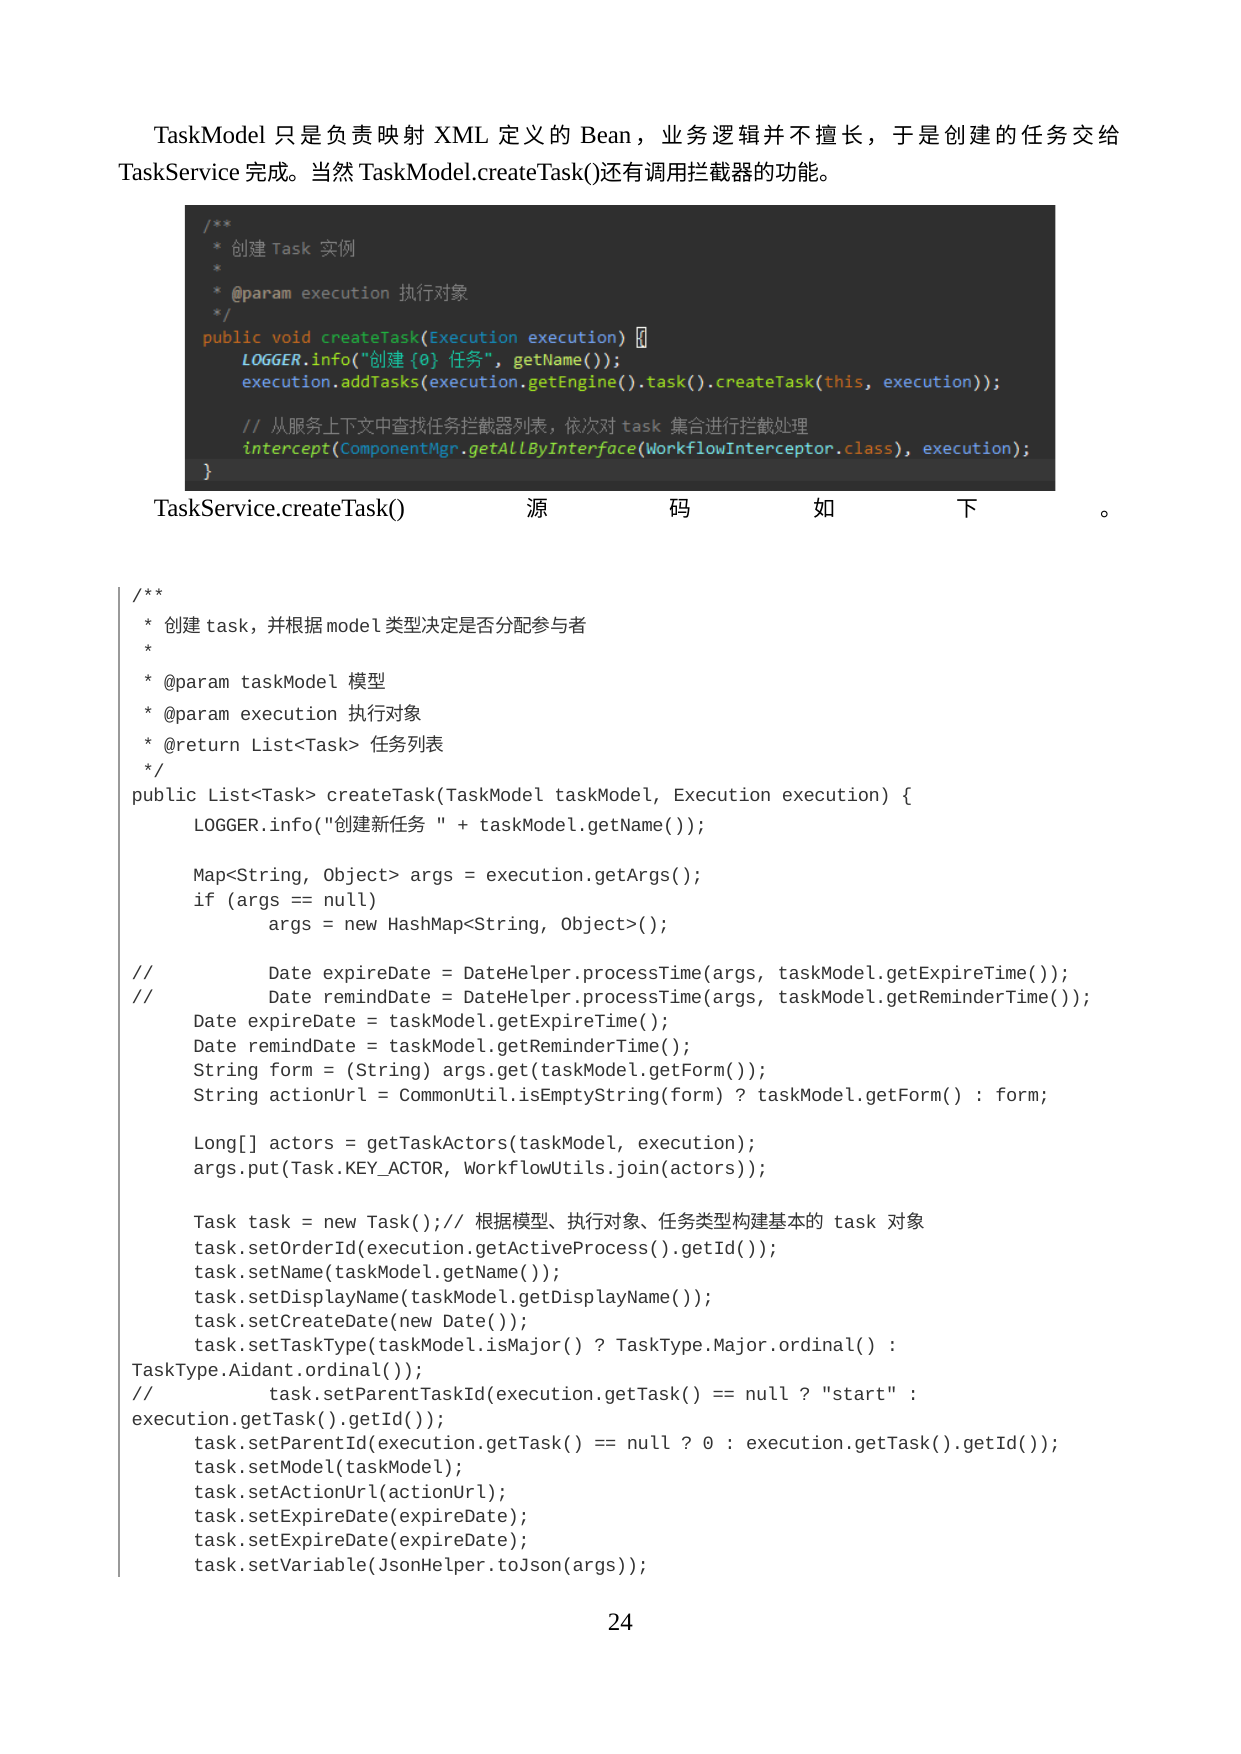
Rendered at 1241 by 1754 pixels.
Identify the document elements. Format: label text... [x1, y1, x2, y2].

text String actionUrl = CommonUtil.isEmptyString(form) ? taskModel.getForm() : form; [120, 1085, 1122, 1107]
text LOGGER.info("创建新任务 " + taskModel.getName()); [120, 810, 1122, 837]
text TaskModel只是负责映射XML定义的Bean，业务逻辑并不擅长，于是创建的任务交给TaskService完成。当然TaskModel.createTask()还有调用拦截器的功能。 [118, 118, 1122, 186]
text // Date expireDate = DateHelper.processTime(args, taskModel.getExpireTime()); [120, 963, 1122, 985]
text task.setModel(taskModel); [120, 1458, 1122, 1479]
text args.put(Task.KEY_ACTOR, WorkflowUtils.join(actors)); [120, 1158, 1122, 1180]
text Date expireDate = taskModel.getExpireTime(); [120, 1012, 1122, 1033]
text task.setExpireDate(expireDate); [120, 1531, 1122, 1552]
text * 创建task，并根据model类型决定是否分配参与者 [120, 611, 1122, 638]
text task.setActionUrl(actionUrl); [120, 1482, 1122, 1504]
text task.setExpireDate(expireDate); [120, 1507, 1122, 1528]
text Task task = new Task();// 根据模型、执行对象、任务类型构建基本的 task 对象 [120, 1207, 1122, 1234]
text Date remindDate = taskModel.getReminderTime(); [120, 1037, 1122, 1058]
text Map<String, Object> args = execution.getArgs(); [120, 866, 1122, 887]
text // Date remindDate = DateHelper.processTime(args, taskModel.getReminderTime()); [120, 988, 1122, 1009]
text /** [120, 587, 1122, 608]
text task.setCreateDate(new Date()); [120, 1312, 1122, 1333]
text */ [120, 761, 1122, 783]
text task.setVariable(JsonHelper.toJson(args)); [120, 1556, 1122, 1577]
text * @param execution 执行对象 [120, 698, 1122, 726]
text task.setDisplayName(taskModel.getDisplayName()); [120, 1287, 1122, 1309]
text public List<Task> createTask(TaskModel taskModel, Execution execution) { [120, 786, 1122, 807]
text if (args == null) [120, 890, 1122, 912]
text args = new HashMap<String, Object>(); [120, 915, 1122, 936]
text String form = (String) args.get(taskModel.getForm()); [120, 1061, 1122, 1082]
text * @return List<Task> 任务列表 [120, 730, 1122, 757]
text * @param taskModel 模型 [120, 667, 1122, 694]
text * [120, 643, 1122, 664]
text TaskService.createTask()源码如下。 [118, 205, 1122, 556]
text Long[] actors = getTaskActors(taskModel, execution); [120, 1134, 1122, 1155]
text task.setOrderId(execution.getActiveProcess().getId()); [120, 1239, 1122, 1260]
text task.setTaskType(taskModel.isMajor() ? TaskType.Major.ordinal() : TaskType.Aidant.ordinal()); [120, 1336, 1122, 1382]
picture [184, 205, 1056, 491]
text task.setParentId(execution.getTask() == null ? 0 : execution.getTask().getId()); [120, 1434, 1122, 1455]
text // task.setParentTaskId(execution.getTask() == null ? "start" : execution.getTask().getId()); [120, 1385, 1122, 1431]
text task.setName(taskModel.getName()); [120, 1263, 1122, 1284]
